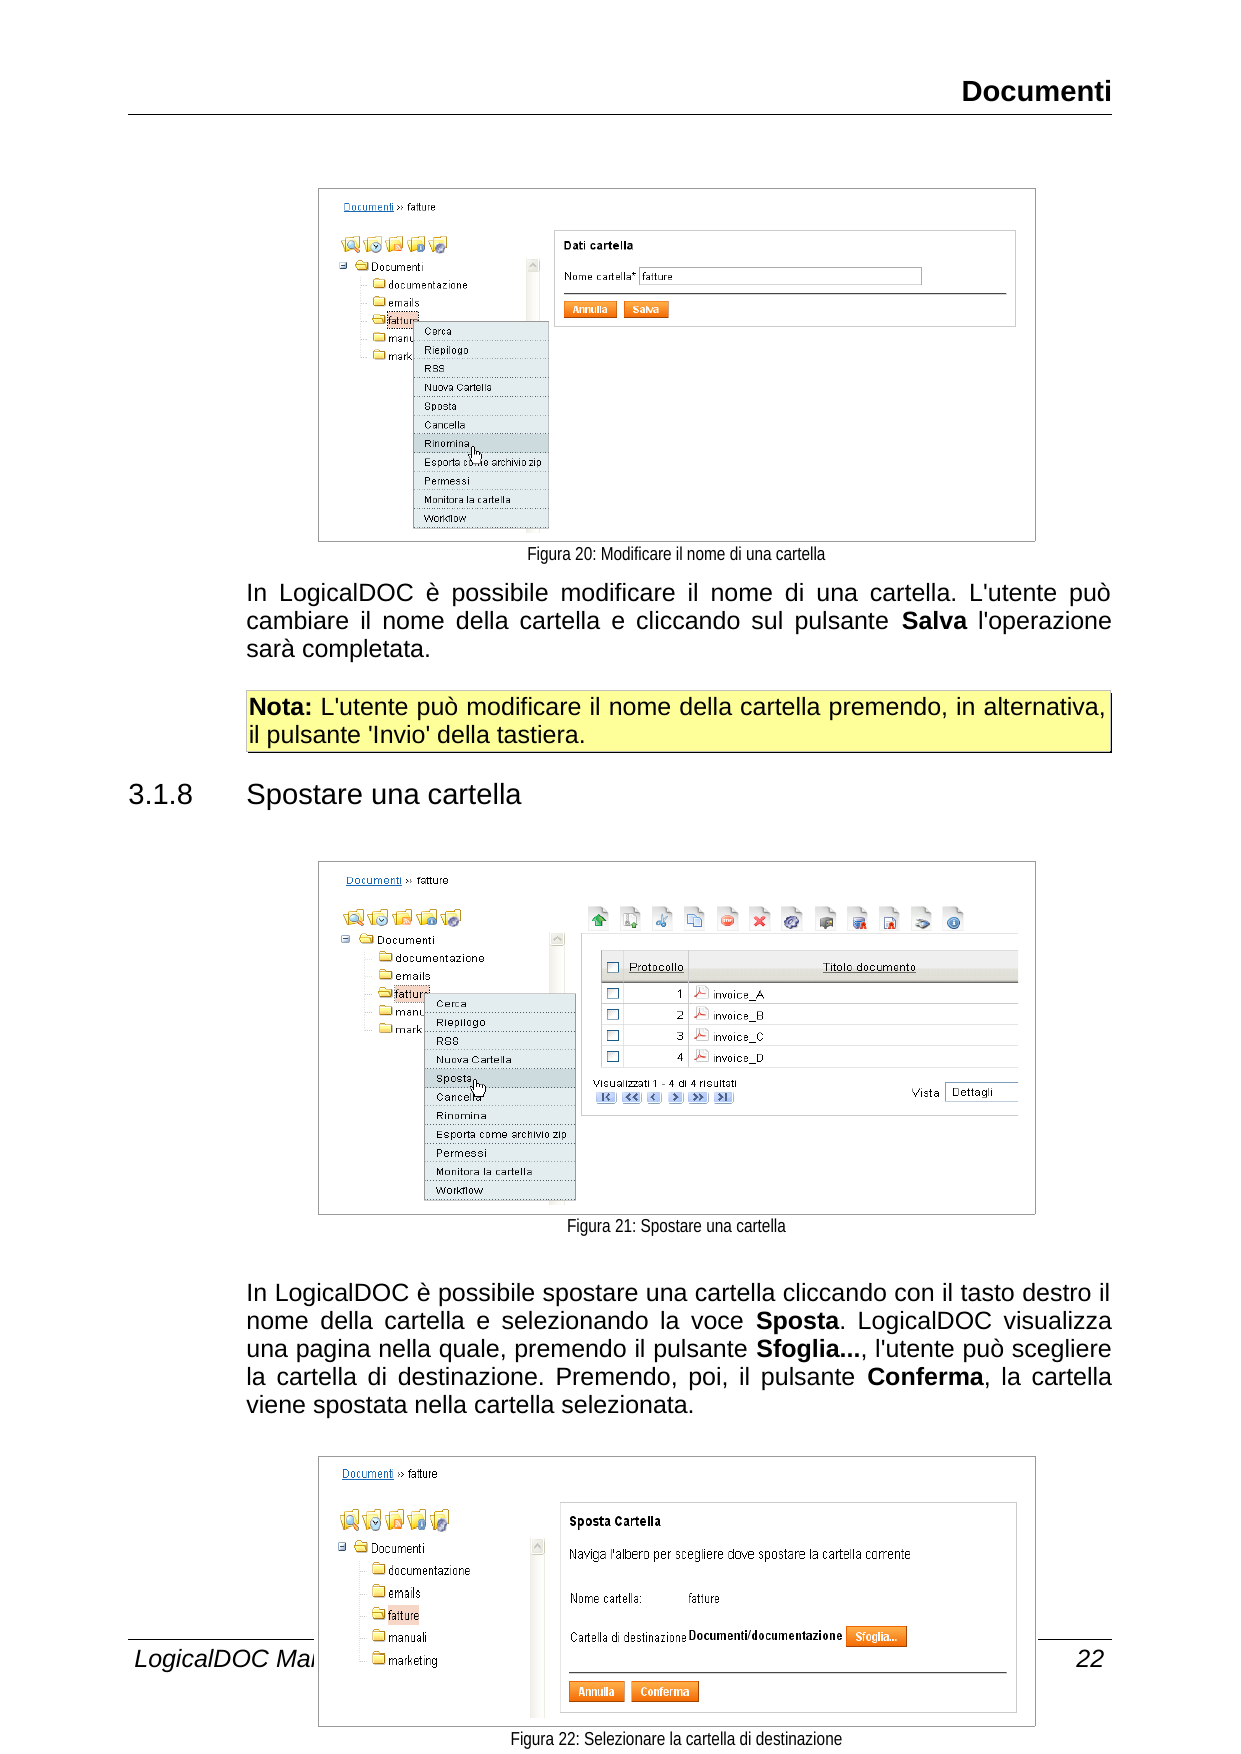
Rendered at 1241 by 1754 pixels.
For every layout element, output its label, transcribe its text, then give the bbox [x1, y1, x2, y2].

text Figura 20: Modificare il nome di una cartella [316, 188, 1036, 564]
subtitle Spostare una cartella [128, 778, 1112, 810]
text Nota: L'utente può modificare il nome della cartella premendo, in alternativa, il pulsante 'Invio' della tastiera. [247, 691, 1110, 751]
picture [334, 869, 1019, 1205]
text In LogicalDOC è possibile modificare il nome di una cartella. L'utente può cambiare il nome della cartella e cliccando sul pulsante Salva l'operazione sarà completata. [246, 178, 1112, 662]
text Figura 21: Spostare una cartella [316, 861, 1036, 1237]
text In LogicalDOC è possibile spostare una cartella cliccando con il tasto destro il nome della cartella e selezionando la voce Sposta. LogicalDOC visualizza una pagina nella quale, premendo il pulsante Sfoglia..., l'utente può scegliere la cartella di destinazione. Premendo, poi, il pulsante Conferma, la cartella viene spostata nella cartella selezionata. [246, 1279, 1112, 1419]
text Figura 22: Selezionare la cartella di destinazione [316, 1456, 1036, 1749]
